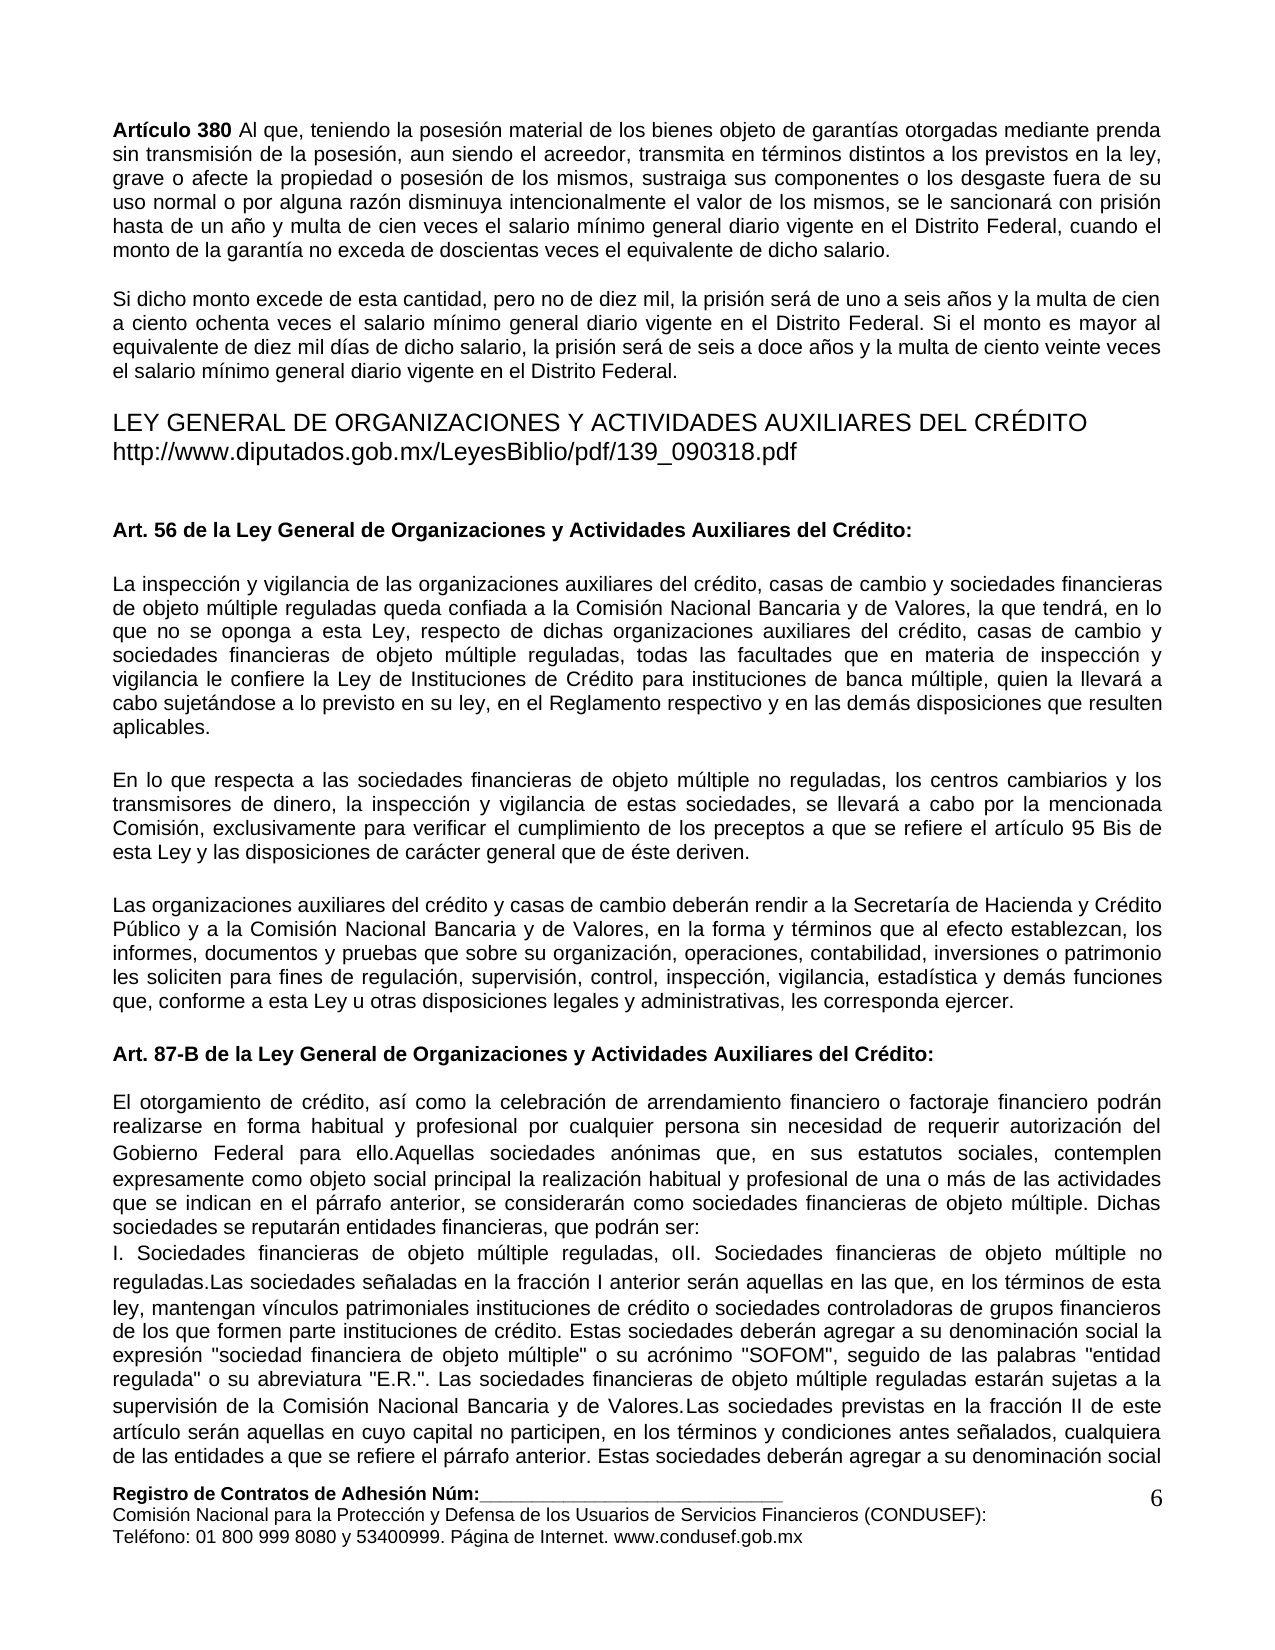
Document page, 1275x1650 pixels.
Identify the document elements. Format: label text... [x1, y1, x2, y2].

text Art. 87-B de la Ley General de Organizaciones y Actividades Auxiliares del Crédito: [112, 1042, 1163, 1066]
text I. Sociedades financieras de objeto múltiple reguladas, o II. Sociedades financieras de objeto múltiple no reguladas. Las sociedades señaladas en la fracción I anterior serán aquellas en las que, en los términos de esta ley, mantengan vínculos patrimoniales instituciones de crédito o sociedades controladoras de grupos financieros de los que formen parte instituciones de crédito. Estas sociedades deberán agregar a su denominación social la expresión "sociedad financiera de objeto múltiple" o su acrónimo "SOFOM", seguido de las palabras "entidad regulada" o su abreviatura "E.R.". Las sociedades financieras de objeto múltiple reguladas estarán sujetas a la supervisión de la Comisión Nacional Bancaria y de Valores. Las sociedades previstas en la fracción II de este artículo serán aquellas en cuyo capital no participen, en los términos y condiciones antes señalados, cualquiera de las entidades a que se refiere el párrafo anterior. Estas sociedades deberán agregar a su denominación social [112, 1238, 1163, 1467]
text Las organizaciones auxiliares del crédito y casas de cambio deberán rendir a la Secretaría de Hacienda y Crédito Público y a la Comisión Nacional Bancaria y de Valores, en la forma y términos que al efecto establezcan, los informes, documentos y pruebas que sobre su organización, operaciones, contabilidad, inversiones o patrimonio les soliciten para fines de regulación, supervisión, control, inspección, vigilancia, estadística y demás funciones que, conforme a esta Ley u otras disposiciones legales y administrativas, les corresponda ejercer. [112, 893, 1163, 1013]
text Si dicho monto excede de esta cantidad, pero no de diez mil, la prisión será de uno a seis años y la multa de cien a ciento ochenta veces el salario mínimo general diario vigente en el Distrito Federal. Si el monto es mayor al equivalente de diez mil días de dicho salario, la prisión será de seis a doce años y la multa de ciento veinte veces el salario mínimo general diario vigente en el Distrito Federal. [112, 287, 1163, 383]
text LEY GENERAL DE ORGANIZACIONES Y ACTIVIDADES AUXILIARES DEL CRÉDITO [112, 408, 1163, 436]
text http://www.diputados.gob.mx/LeyesBiblio/pdf/139_090318.pdf [112, 436, 1163, 465]
text Art. 56 de la Ley General de Organizaciones y Actividades Auxiliares del Crédito: [112, 518, 1163, 542]
text En lo que respecta a las sociedades financieras de objeto múltiple no reguladas, los centros cambiarios y los transmisores de dinero, la inspección y vigilancia de estas sociedades, se llevará a cabo por la mencionada Comisión, exclusivamente para verificar el cumplimiento de los preceptos a que se refiere el artículo 95 Bis de esta Ley y las disposiciones de carácter general que de éste deriven. [112, 768, 1163, 864]
text La inspección y vigilancia de las organizaciones auxiliares del crédito, casas de cambio y sociedades financieras de objeto múltiple reguladas queda confiada a la Comisión Nacional Bancaria y de Valores, la que tendrá, en lo que no se oponga a esta Ley, respecto de dichas organizaciones auxiliares del crédito, casas de cambio y sociedades financieras de objeto múltiple reguladas, todas las facultades que en materia de inspección y vigilancia le confiere la Ley de Instituciones de Crédito para instituciones de banca múltiple, quien la llevará a cabo sujetándose a lo previsto en su ley, en el Reglamento respectivo y en las demás disposiciones que resulten aplicables. [112, 571, 1163, 739]
text Artículo 380 Al que, teniendo la posesión material de los bienes objeto de garantías otorgadas mediante prenda sin transmisión de la posesión, aun siendo el acreedor, transmita en términos distintos a los previstos en la ley, grave o afecte la propiedad o posesión de los mismos, sustraiga sus componentes o los desgaste fuera de su uso normal o por alguna razón disminuya intencionalmente el valor de los mismos, se le sancionará con prisión hasta de un año y multa de cien veces el salario mínimo general diario vigente en el Distrito Federal, cuando el monto de la garantía no exceda de doscientas veces el equivalente de dicho salario. [112, 118, 1163, 262]
text El otorgamiento de crédito, así como la celebración de arrendamiento financiero o factoraje financiero podrán realizarse en forma habitual y profesional por cualquier persona sin necesidad de requerir autorización del Gobierno Federal para ello. Aquellas sociedades anónimas que, en sus estatutos sociales, contemplen expresamente como objeto social principal la realización habitual y profesional de una o más de las actividades que se indican en el párrafo anterior, se considerarán como sociedades financieras de objeto múltiple. Dichas sociedades se reputarán entidades financieras, que podrán ser: [112, 1090, 1163, 1238]
